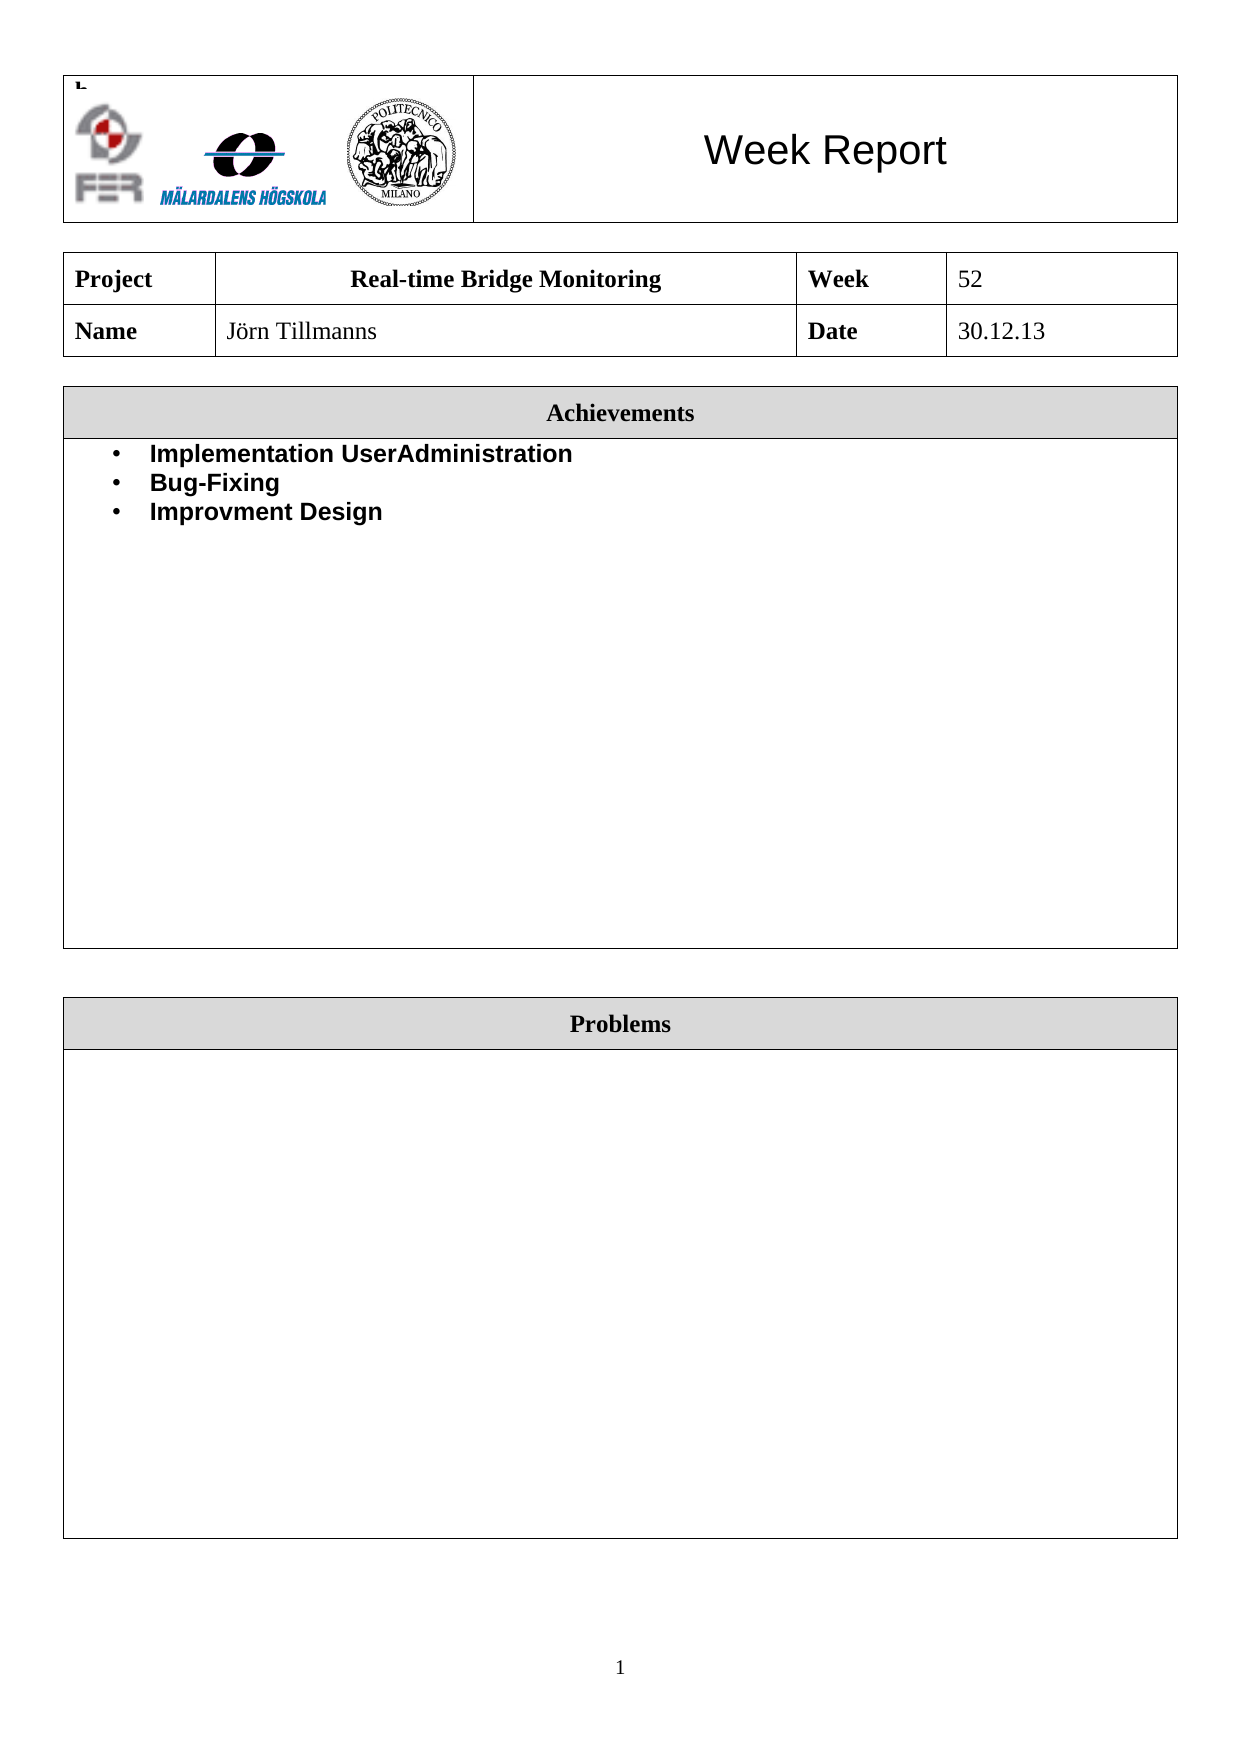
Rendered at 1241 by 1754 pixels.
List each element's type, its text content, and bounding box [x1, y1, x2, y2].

table_cell Achievements [64, 387, 1177, 438]
table_cell Real-time Bridge Monitoring [216, 253, 796, 304]
table_header Week Report [474, 76, 1177, 222]
table_cell Date [797, 305, 946, 356]
table_header Problems [64, 998, 1177, 1049]
table_cell Week [797, 253, 946, 304]
table_cell 52 [947, 253, 1177, 304]
table_cell [64, 1050, 1177, 1537]
picture [74, 90, 144, 217]
table_cell Jörn Tillmanns [216, 305, 796, 356]
table_cell Project [64, 253, 215, 304]
table_cell 30.12.13 [947, 305, 1177, 356]
table_cell [63, 223, 215, 252]
table_cell Name [64, 305, 215, 356]
picture [160, 133, 326, 205]
table_cell [712, 223, 946, 252]
table_cell [946, 223, 1177, 252]
table_cell Implementation UserAdministration Bug-Fixing Improvment Design [64, 439, 1177, 948]
table_cell [63, 357, 1177, 386]
table_cell [215, 223, 712, 252]
picture [347, 98, 457, 206]
table_header h [64, 76, 473, 222]
